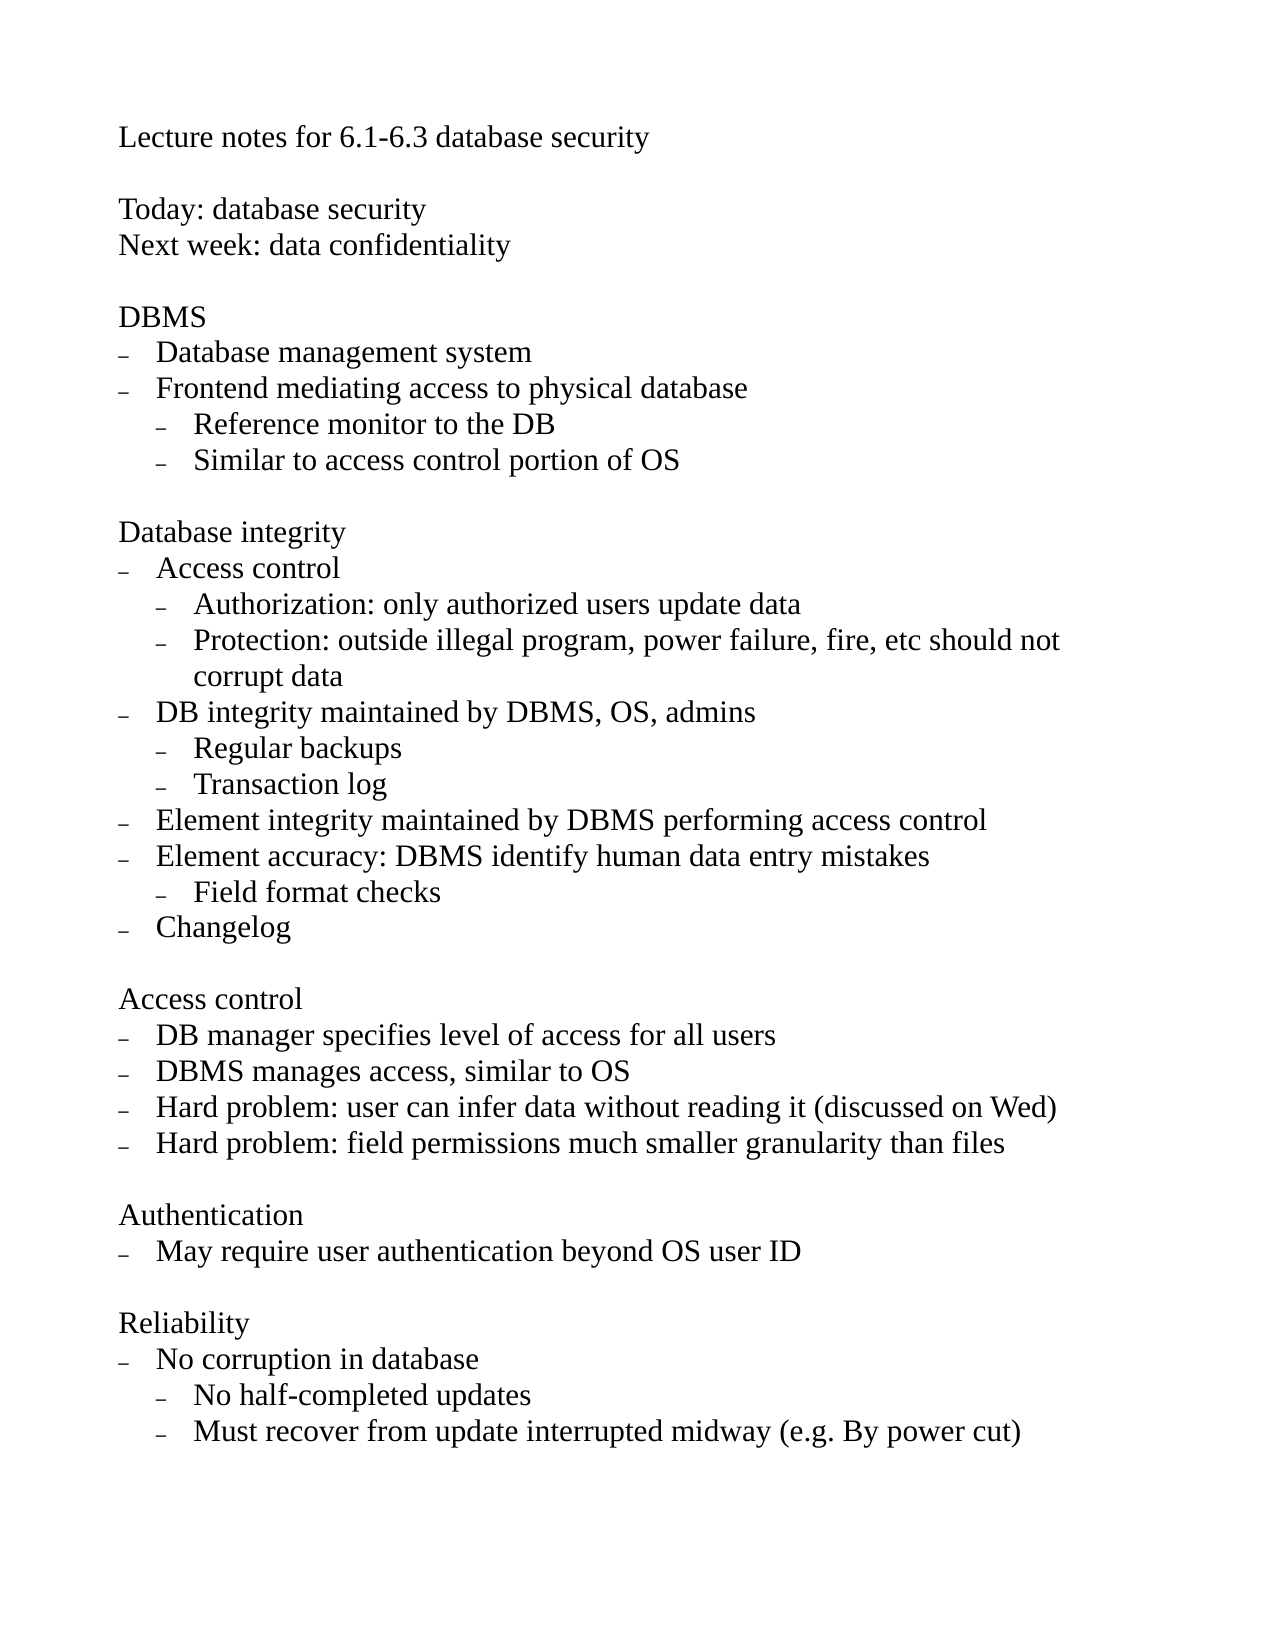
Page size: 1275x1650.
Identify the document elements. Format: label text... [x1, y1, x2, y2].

list Hard problem: user can infer data without reading it (discussed on Wed) [118, 1088, 1157, 1124]
list Must recover from update interrupted midway (e.g. By power cut) [156, 1412, 1157, 1448]
list Changelog [118, 909, 1157, 945]
text Next week: data confidentiality [118, 226, 1157, 262]
text Database integrity [118, 513, 1157, 549]
list DB manager specifies level of access for all users [118, 1017, 1157, 1052]
text Lecture notes for 6.1-6.3 database security [118, 118, 1157, 154]
list No corruption in database [118, 1340, 1157, 1376]
list DBMS manages access, similar to OS [118, 1052, 1157, 1088]
list Reference monitor to the DB [156, 406, 1157, 442]
list Similar to access control portion of OS [156, 442, 1157, 477]
list Protection: outside illegal program, power failure, fire, etc should not corrupt data [156, 621, 1157, 693]
list Database management system [118, 334, 1157, 370]
text Authentication [118, 1196, 1157, 1232]
list No half-completed updates [156, 1376, 1157, 1412]
text Reliability [118, 1304, 1157, 1340]
list Element integrity maintained by DBMS performing access control [118, 801, 1157, 837]
list DB integrity maintained by DBMS, OS, admins [118, 693, 1157, 729]
text Today: database security [118, 190, 1157, 226]
list Field format checks [156, 873, 1157, 909]
text DBMS [118, 298, 1157, 334]
list May require user authentication beyond OS user ID [118, 1232, 1157, 1268]
text Access control [118, 981, 1157, 1017]
list Regular backups [156, 729, 1157, 765]
list Transaction log [156, 765, 1157, 801]
list Element accuracy: DBMS identify human data entry mistakes [118, 837, 1157, 873]
list Access control [118, 549, 1157, 585]
list Frontend mediating access to physical database [118, 370, 1157, 406]
list Hard problem: field permissions much smaller granularity than files [118, 1124, 1157, 1160]
list Authorization: only authorized users update data [156, 585, 1157, 621]
